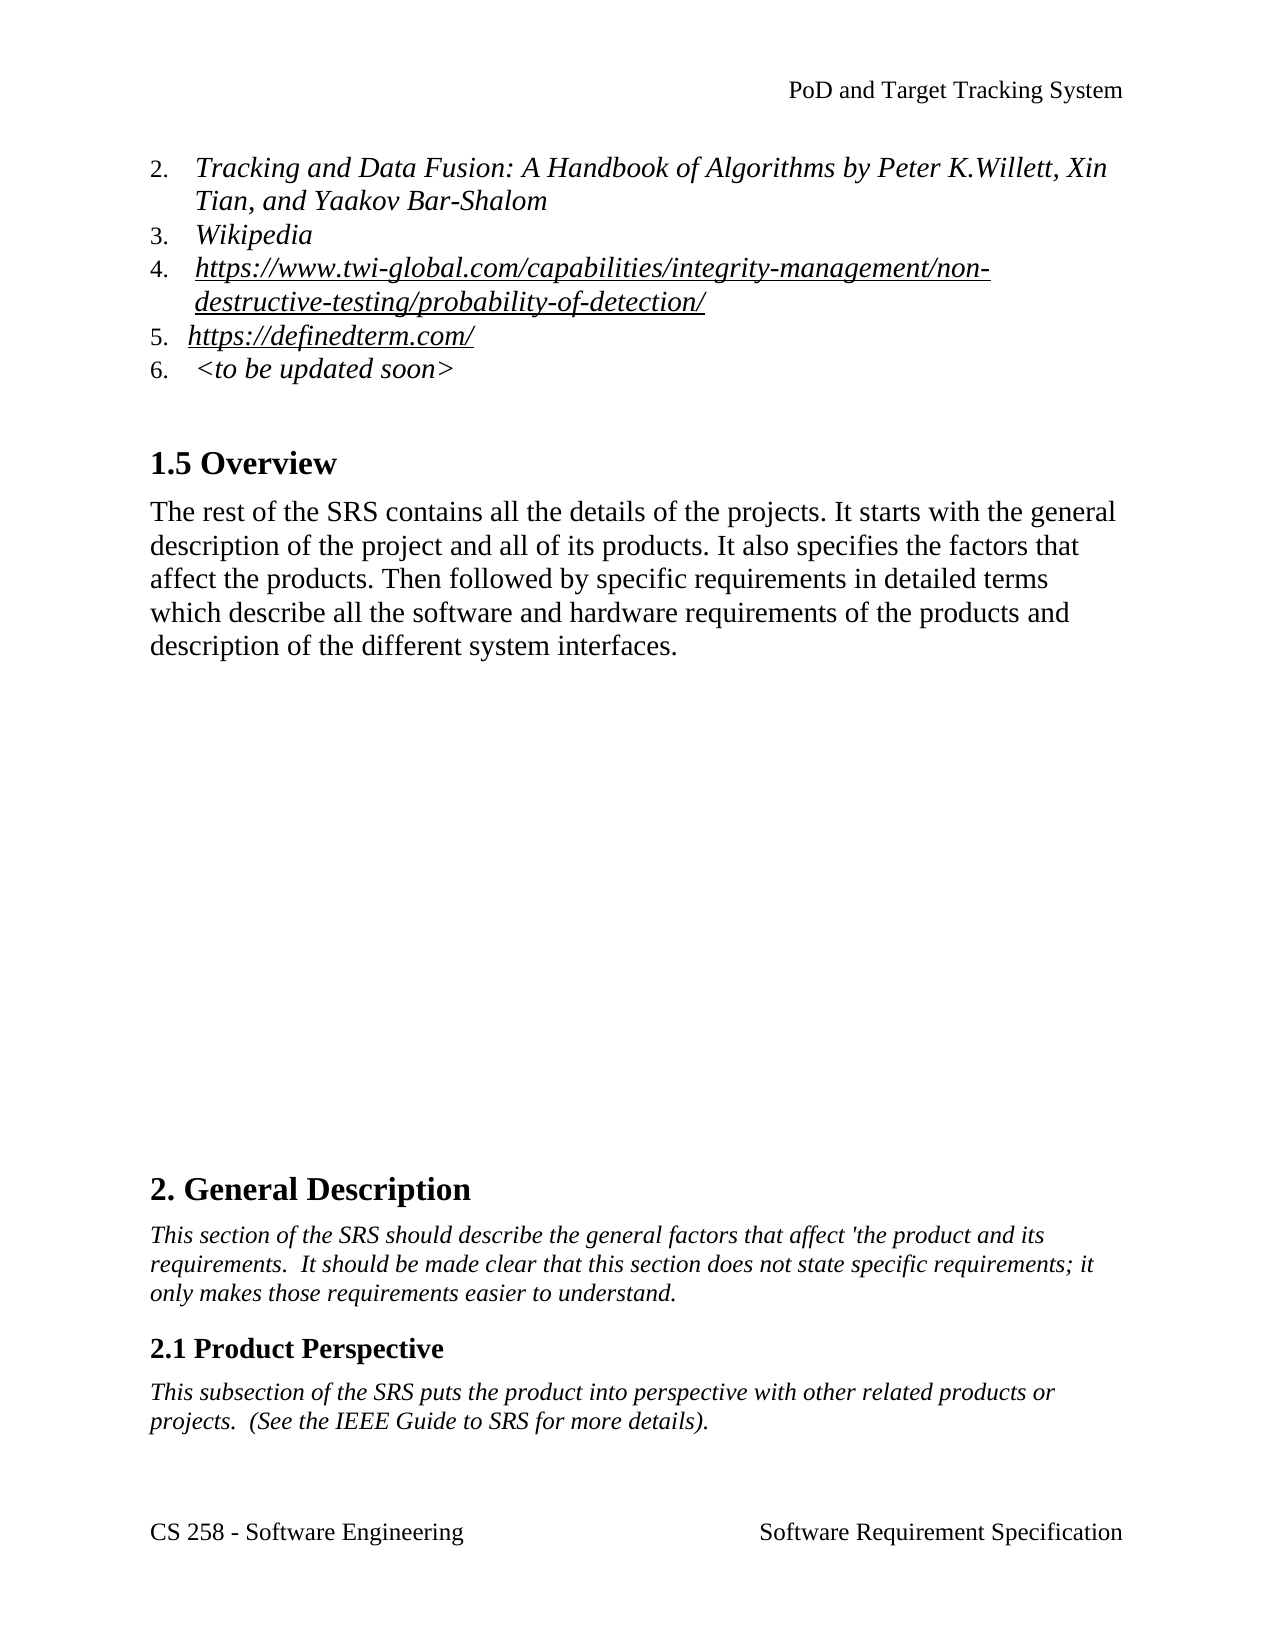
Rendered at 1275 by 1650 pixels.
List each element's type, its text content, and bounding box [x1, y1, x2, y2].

text The rest of the SRS contains all the details of the projects. It starts with the general description of the project and all of its products. It also specifies the factors that affect the products. Then followed by specific requirements in detailed terms which describe all the software and hardware requirements of the products and description of the different system interfaces. [150, 494, 1125, 662]
subtitle 1.5 Overview [150, 443, 1125, 482]
text projects. (See the IEEE Guide to SRS for more details). [150, 1406, 1125, 1435]
subtitle 2.1 Product Perspective [150, 1331, 1125, 1365]
subtitle 2. General Description [150, 1169, 1125, 1208]
list <to be updated soon> [150, 351, 1125, 385]
list Tracking and Data Fusion: A Handbook of Algorithms by Peter K.Willett, Xin Tian, and Yaakov Bar-Shalom [150, 150, 1125, 217]
text This section of the SRS should describe the general factors that affect 'the product and its requirements. It should be made clear that this section does not state specific requirements; it only makes those requirements easier to understand. [150, 1220, 1125, 1306]
list https://www.twi-global.com/capabilities/integrity-management/non-destructive-testing/probability-of-detection/ [150, 251, 1125, 318]
list https://definedterm.com/ [150, 318, 1125, 351]
list Wikipedia [150, 217, 1125, 251]
text This subsection of the SRS puts the product into perspective with other related products or [150, 1377, 1125, 1406]
